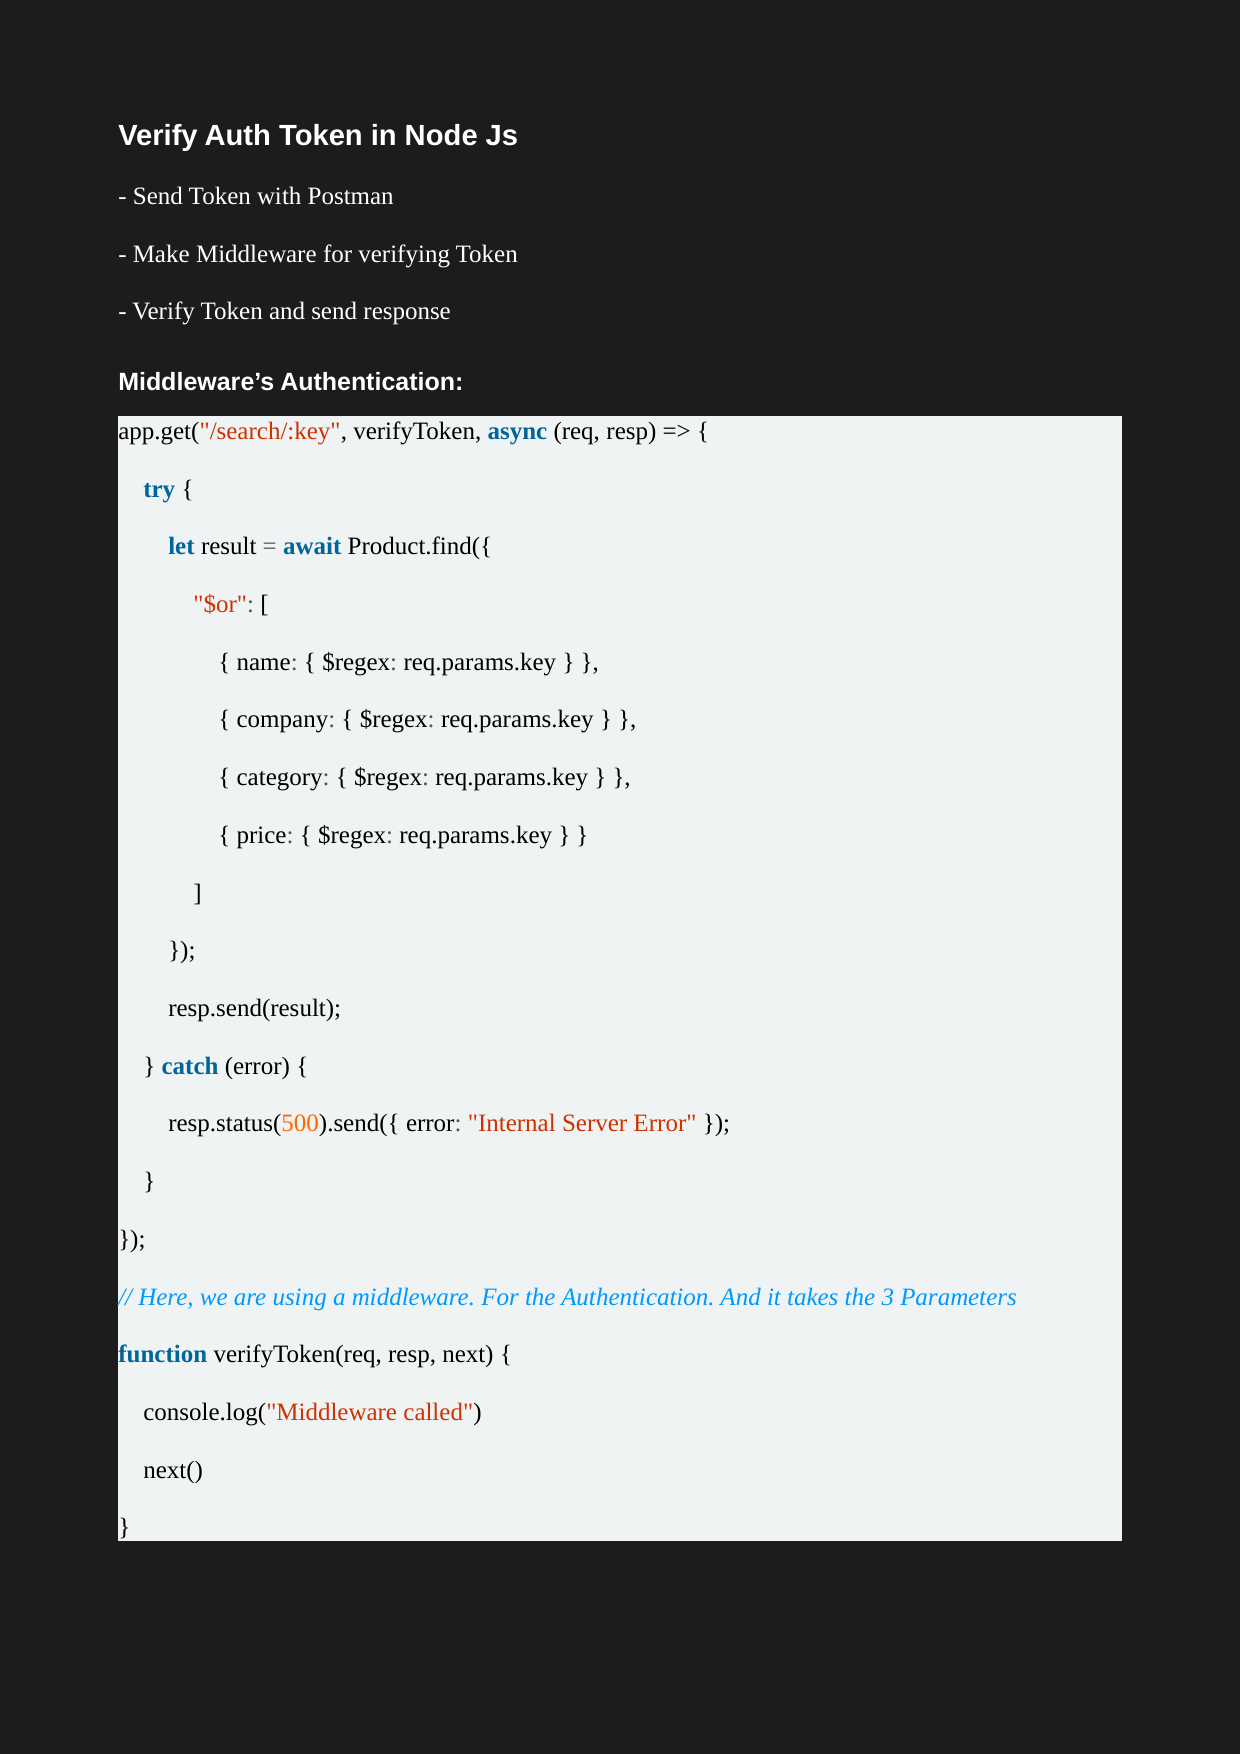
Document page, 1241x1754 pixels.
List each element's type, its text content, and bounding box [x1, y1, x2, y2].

text } catch (error) { [118, 1051, 1122, 1079]
text "$or": [ [118, 589, 1122, 618]
subtitle Verify Auth Token in Node Js [118, 118, 1122, 152]
text // Here, we are using a middleware. For the Authentication. And it takes the 3 Parameters [118, 1282, 1122, 1310]
text { company: { $regex: req.params.key } }, [118, 704, 1122, 733]
text } [118, 1166, 1122, 1195]
text { price: { $regex: req.params.key } } [118, 820, 1122, 849]
text { category: { $regex: req.params.key } }, [118, 762, 1122, 791]
text resp.status(500).send({ error: "Internal Server Error" }); [118, 1108, 1122, 1137]
text - Send Token with Postman [118, 181, 1122, 210]
text { name: { $regex: req.params.key } }, [118, 647, 1122, 676]
text let result = await Product.find({ [118, 531, 1122, 560]
text function verifyToken(req, resp, next) { [118, 1339, 1122, 1368]
text resp.send(result); [118, 993, 1122, 1022]
text } [118, 1512, 1122, 1541]
text - Make Middleware for verifying Token [118, 239, 1122, 267]
text console.log("Middleware called") [118, 1397, 1122, 1426]
text }); [118, 935, 1122, 964]
text try { [118, 474, 1122, 502]
text - Verify Token and send response [118, 296, 1122, 325]
text }); [118, 1224, 1122, 1253]
text ] [118, 878, 1122, 906]
text next() [118, 1455, 1122, 1483]
subtitle Middleware’s Authentication: [118, 367, 1122, 395]
text app.get("/search/:key", verifyToken, async (req, resp) => { [118, 416, 1122, 445]
